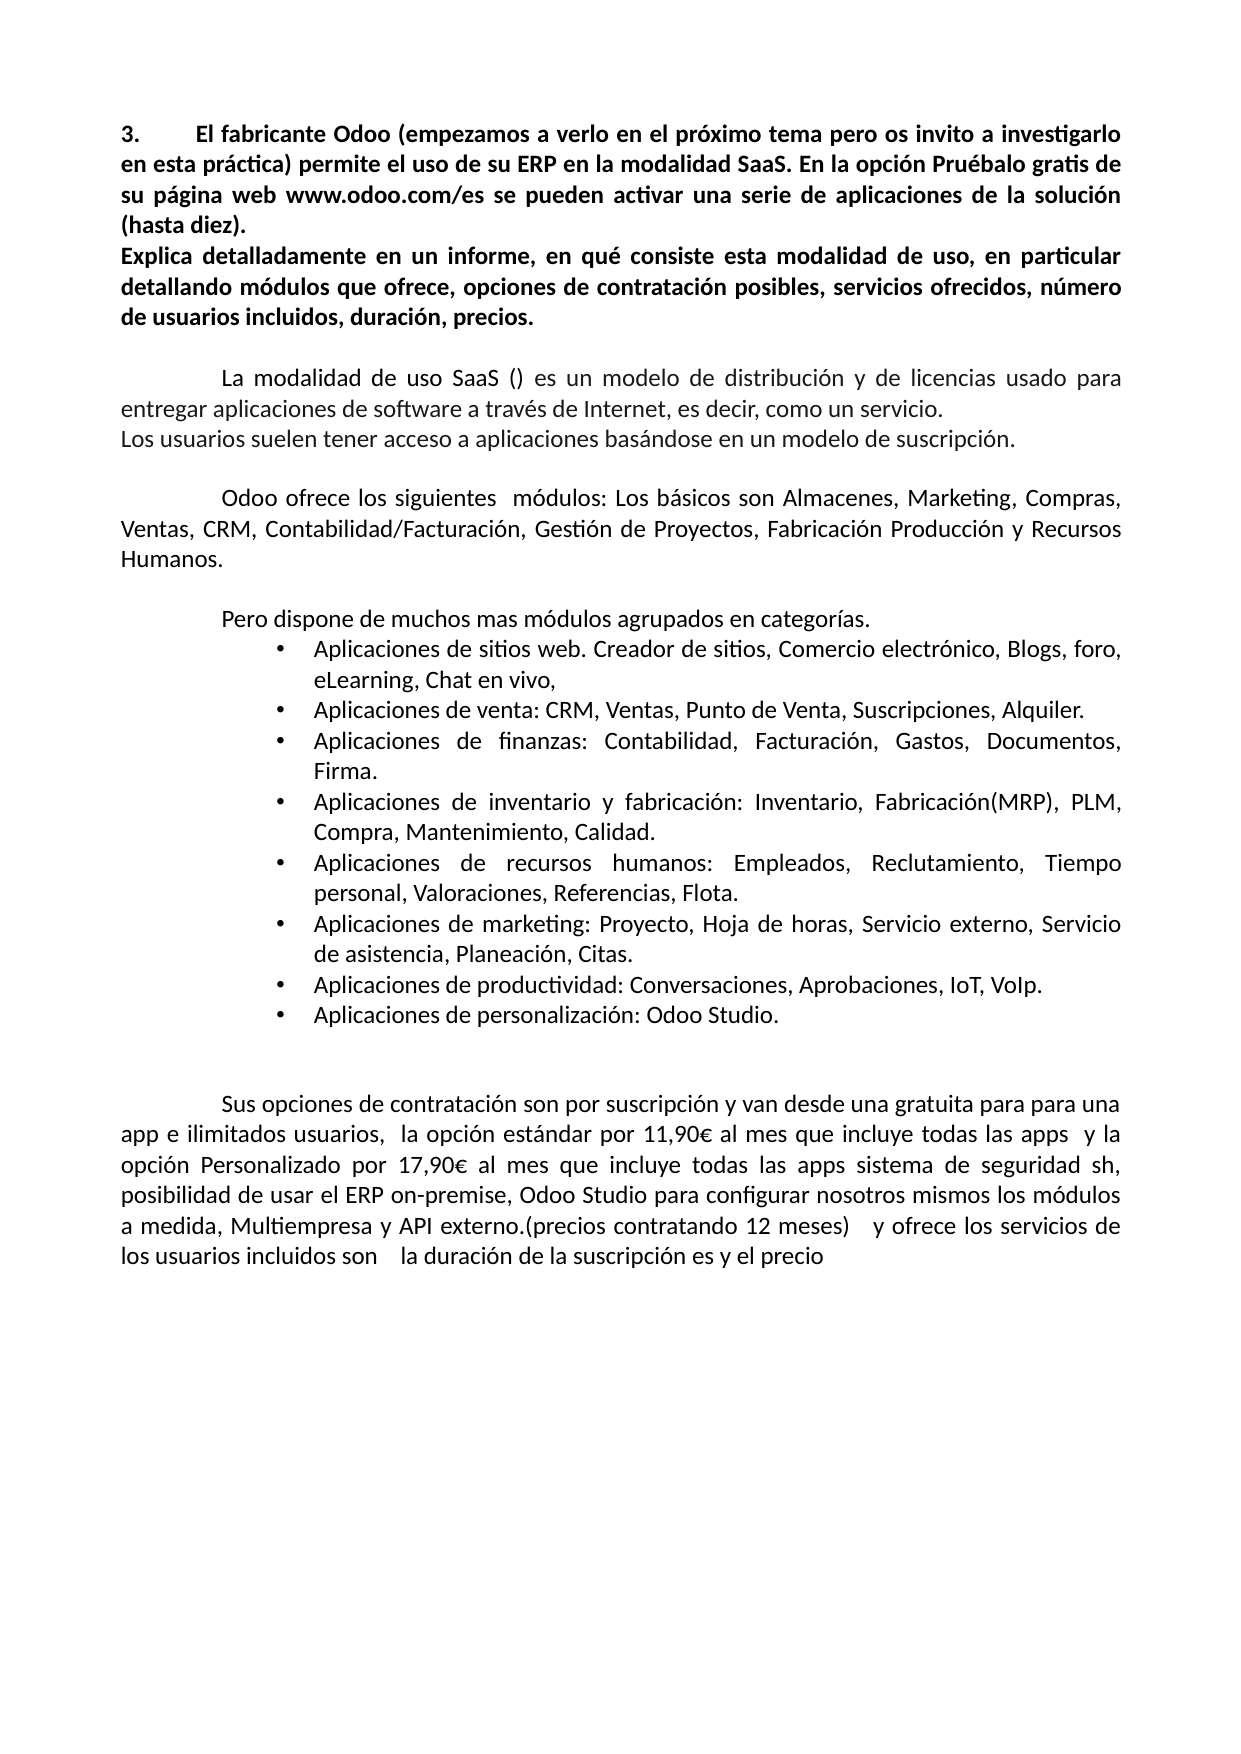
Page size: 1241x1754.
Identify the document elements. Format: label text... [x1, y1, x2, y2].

list Aplicaciones de inventario y fabricación: Inventario, Fabricación(MRP), PLM, Compra, Mantenimiento, Calidad. [276, 786, 1122, 847]
list Explica detalladamente en un informe, en qué consiste esta modalidad de uso, en particular detallando módulos que ofrece, opciones de contratación posibles, servicios ofrecidos, número de usuarios incluidos, duración, precios. [121, 240, 1122, 332]
text Pero dispone de muchos mas módulos agrupados en categorías. [121, 603, 1122, 633]
list Aplicaciones de sitios web. Creador de sitios, Comercio electrónico, Blogs, foro, eLearning, Chat en vivo, [276, 633, 1122, 694]
list Aplicaciones de productividad: Conversaciones, Aprobaciones, IoT, VoIp. [276, 969, 1122, 1000]
text Sus opciones de contratación son por suscripción y van desde una gratuita para para una app e ilimitados usuarios, la opción estándar por 11,90€ al mes que incluye todas las apps y la opción Personalizado por 17,90€ al mes que incluye todas las apps sistema de seguridad sh, posibilidad de usar el ERP on-premise, Odoo Studio para configurar nosotros mismos los módulos a medida, Multiempresa y API externo.(precios contratando 12 meses) y ofrece los servicios de los usuarios incluidos son la duración de la suscripción es y el precio [121, 1088, 1122, 1271]
list Aplicaciones de personalización: Odoo Studio. [276, 1000, 1122, 1030]
list Aplicaciones de venta: CRM, Ventas, Punto de Venta, Suscripciones, Alquiler. [276, 694, 1122, 725]
list Aplicaciones de marketing: Proyecto, Hoja de horas, Servicio externo, Servicio de asistencia, Planeación, Citas. [276, 908, 1122, 969]
list Aplicaciones de finanzas: Contabilidad, Facturación, Gastos, Documentos, Firma. [276, 725, 1122, 786]
text Los usuarios suelen tener acceso a aplicaciones basándose en un modelo de suscripción. [121, 423, 1122, 454]
text La modalidad de uso SaaS () es un modelo de distribución y de licencias usado para entregar aplicaciones de software a través de Internet, es decir, como un servicio. [121, 362, 1122, 423]
list Aplicaciones de recursos humanos: Empleados, Reclutamiento, Tiempo personal, Valoraciones, Referencias, Flota. [276, 847, 1122, 908]
list El fabricante Odoo (empezamos a verlo en el próximo tema pero os invito a investigarlo en esta práctica) permite el uso de su ERP en la modalidad SaaS. En la opción Pruébalo gratis de su página web www.odoo.com/es se pueden activar una serie de aplicaciones de la solución (hasta diez). [121, 118, 1122, 240]
text Odoo ofrece los siguientes módulos: Los básicos son Almacenes, Marketing, Compras, Ventas, CRM, Contabilidad/Facturación, Gestión de Proyectos, Fabricación Producción y Recursos Humanos. [121, 483, 1122, 574]
